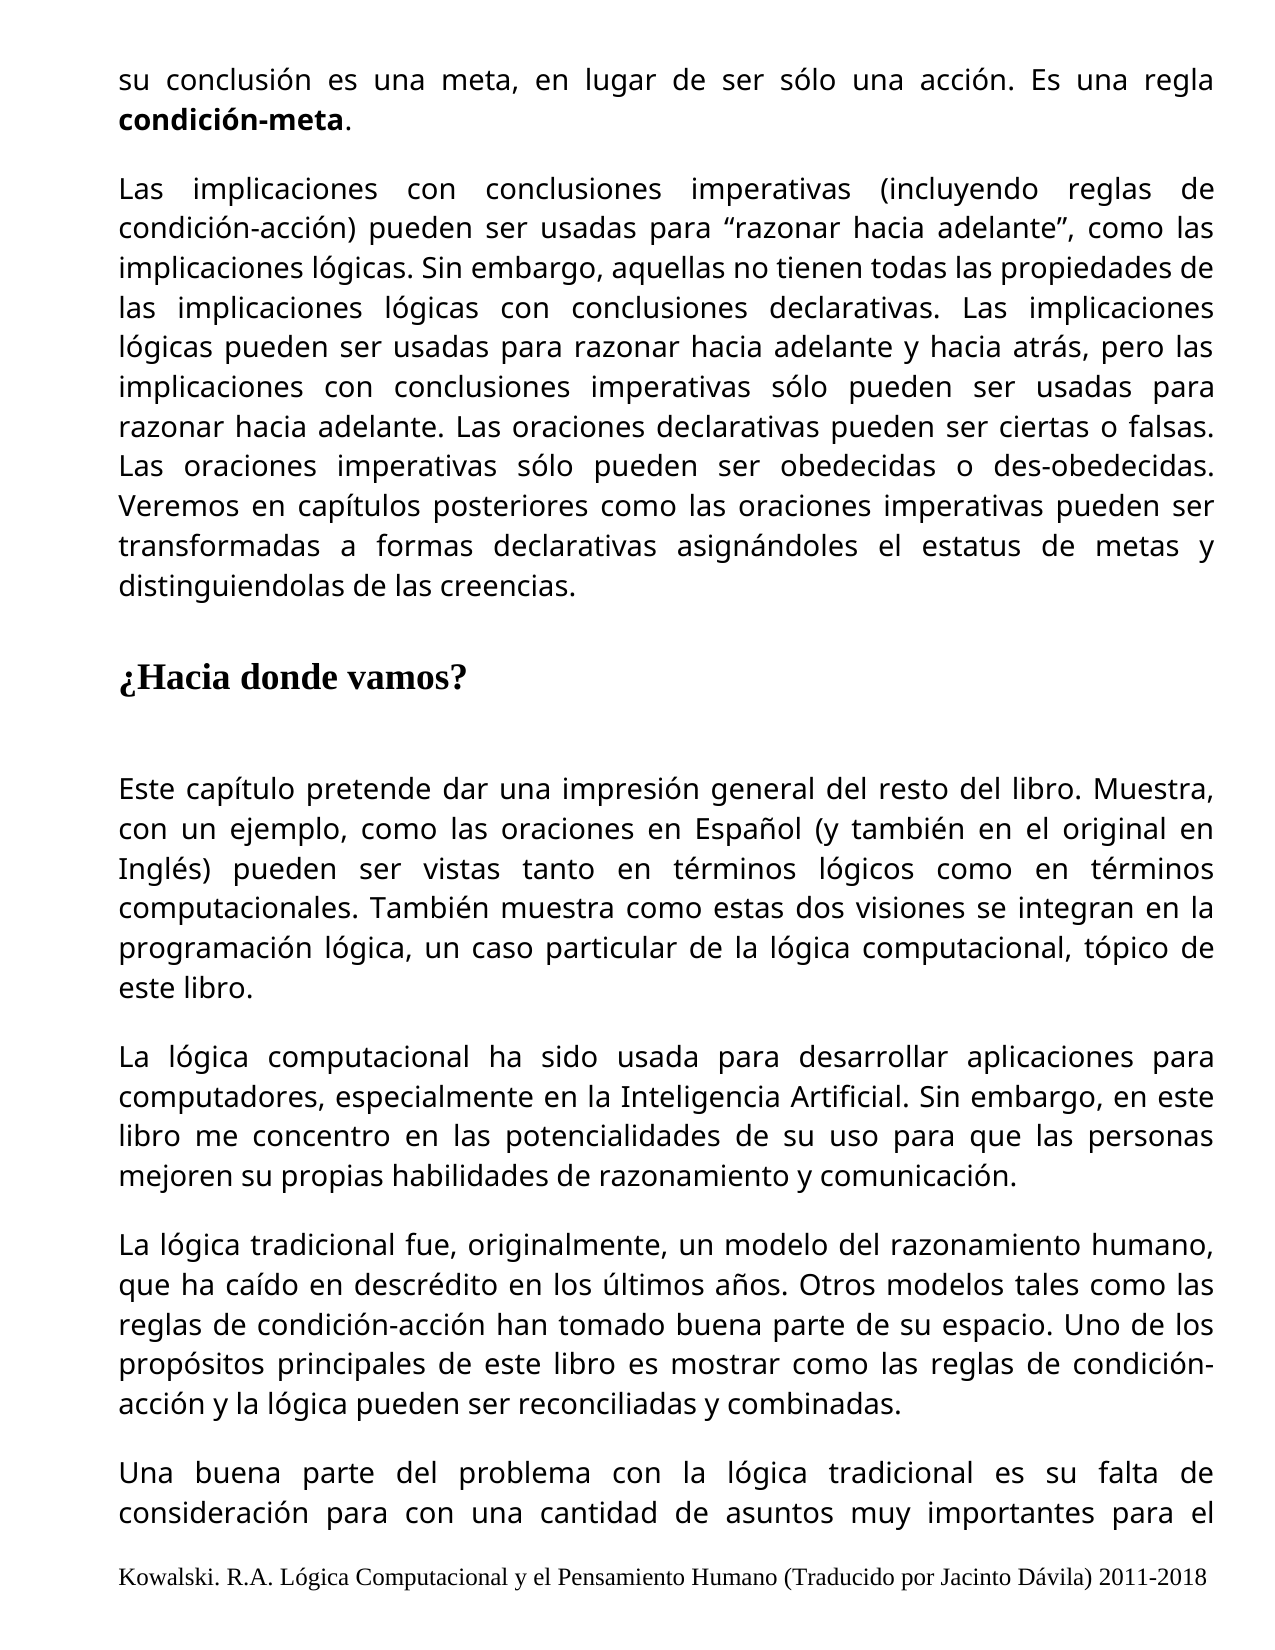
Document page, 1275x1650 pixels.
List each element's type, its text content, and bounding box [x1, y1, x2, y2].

text La lógica tradicional fue, originalmente, un modelo del razonamiento humano, que ha caído en descrédito en los últimos años. Otros modelos tales como las reglas de condición-acción han tomado buena parte de su espacio. Uno de los propósitos principales de este libro es mostrar como las reglas de condición-acción y la lógica pueden ser reconciliadas y combinadas. [118, 1224, 1216, 1423]
subtitle ¿Hacia donde vamos? [118, 655, 1216, 698]
text Este capítulo pretende dar una impresión general del resto del libro. Muestra, con un ejemplo, como las oraciones en Español (y también en el original en Inglés) pueden ser vistas tanto en términos lógicos como en términos computacionales. También muestra como estas dos visiones se integran en la programación lógica, un caso particular de la lógica computacional, tópico de este libro. [118, 769, 1216, 1007]
text Las implicaciones con conclusiones imperativas (incluyendo reglas de condición-acción) pueden ser usadas para “razonar hacia adelante”, como las implicaciones lógicas. Sin embargo, aquellas no tienen todas las propiedades de las implicaciones lógicas con conclusiones declarativas. Las implicaciones lógicas pueden ser usadas para razonar hacia adelante y hacia atrás, pero las implicaciones con conclusiones imperativas sólo pueden ser usadas para razonar hacia adelante. Las oraciones declarativas pueden ser ciertas o falsas. Las oraciones imperativas sólo pueden ser obedecidas o des-obedecidas. Veremos en capítulos posteriores como las oraciones imperativas pueden ser transformadas a formas declarativas asignándoles el estatus de metas y distinguiendolas de las creencias. [118, 168, 1216, 604]
text La lógica computacional ha sido usada para desarrollar aplicaciones para computadores, especialmente en la Inteligencia Artificial. Sin embargo, en este libro me concentro en las potencialidades de su uso para que las personas mejoren su propias habilidades de razonamiento y comunicación. [118, 1036, 1216, 1195]
text su conclusión es una meta, en lugar de ser sólo una acción. Es una regla condición-meta. [118, 59, 1216, 138]
text Una buena parte del problema con la lógica tradicional es su falta de consideración para con una cantidad de asuntos muy importantes para el [118, 1452, 1216, 1532]
